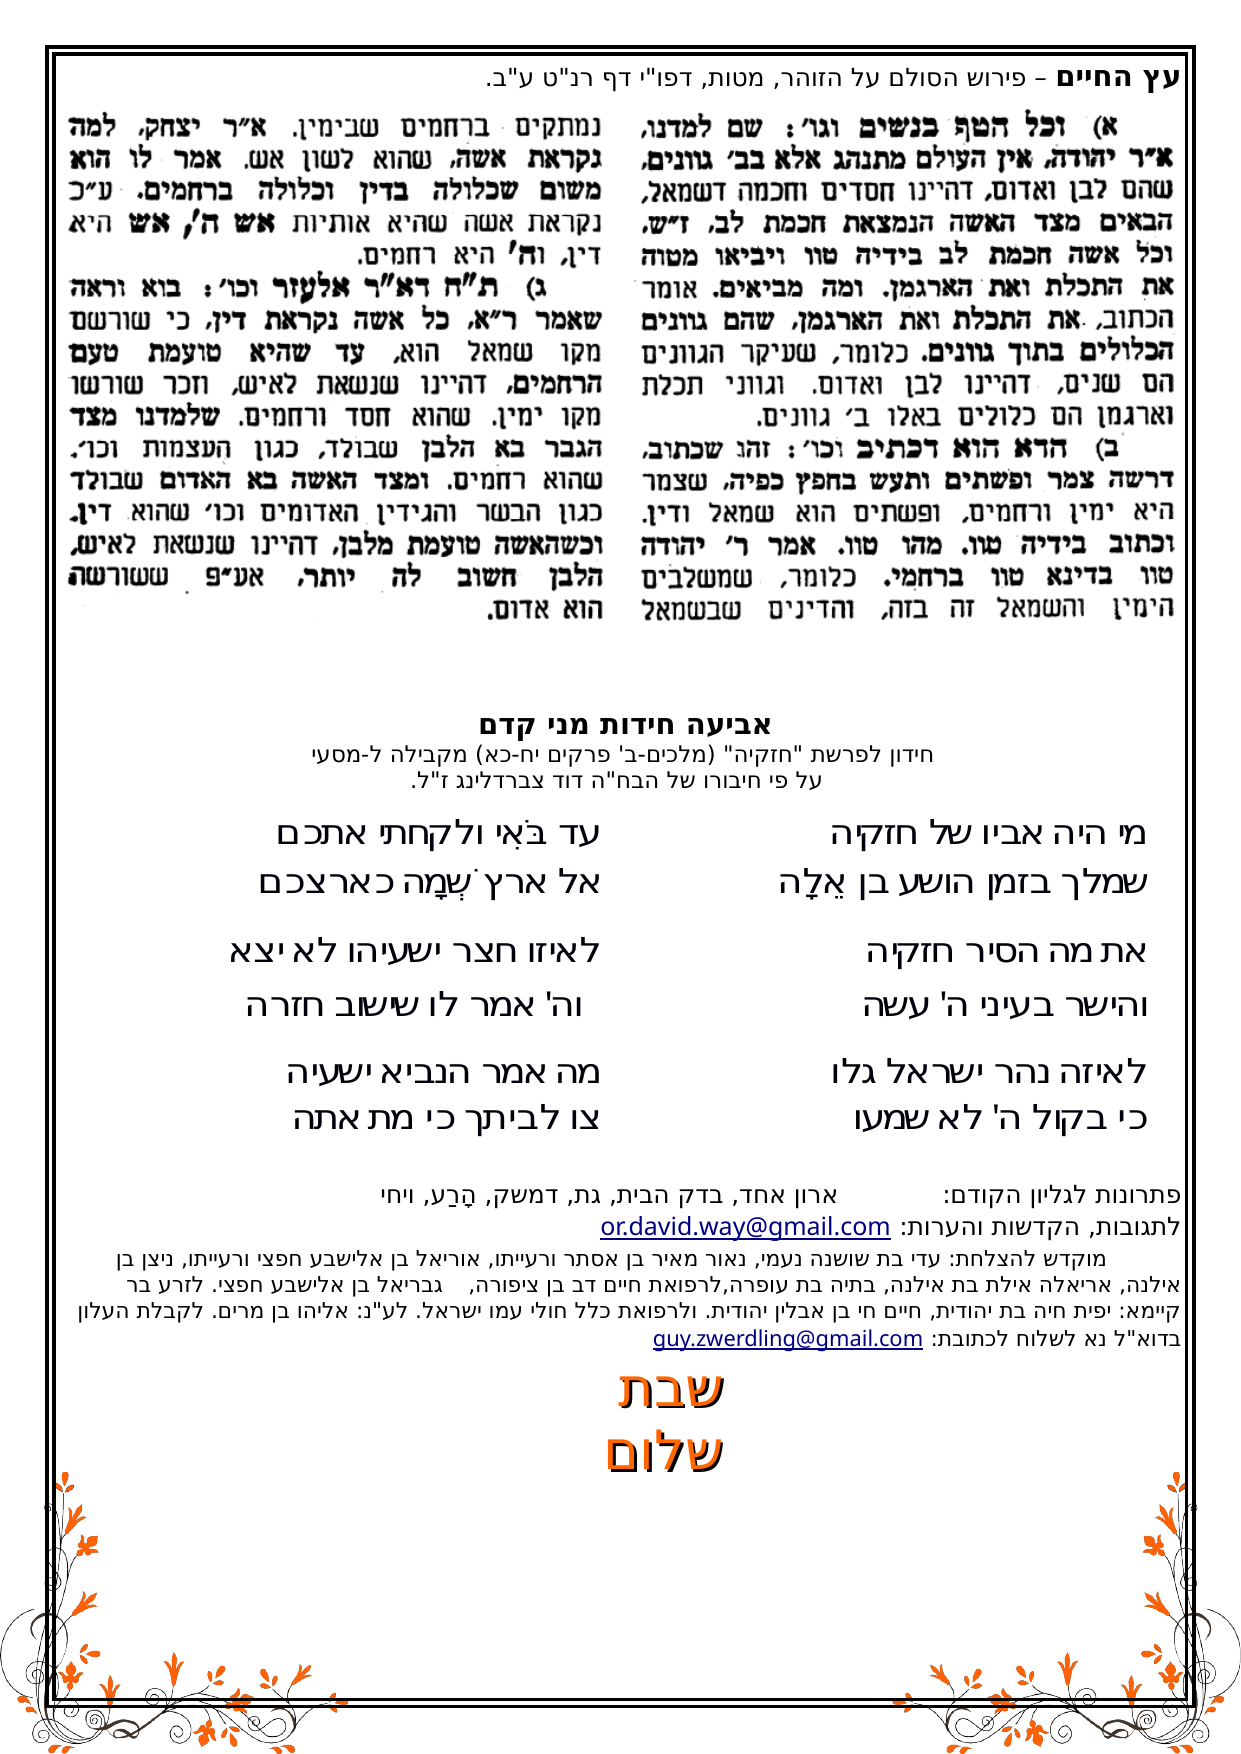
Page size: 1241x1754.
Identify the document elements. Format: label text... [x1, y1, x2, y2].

list לתגובות, הקדשות והערות: or.david.way@gmail.com [59, 1209, 1182, 1243]
picture [892, 1472, 1192, 1705]
list מוקדש להצלחת: עדי בת שושנה נעמי, נאור מאיר בן אסתר ורעייתו, אוריאל בן אלישבע חפצי ורעייתו, ניצן בן אילנה, אריאלה אילת בת אילנה, בתיה בת עופרה,לרפואת חיים דב בן ציפורה, גבריאל בן אלישבע חפצי. לזרע בר קיימא: יפית חיה בת יהודית, חיים חי בן אבלין יהודית. ולרפואת כלל חולי עמו ישראל. לע"נ: אליהו בן מרים. לקבלת העלון בדוא"ל נא לשלוח לכתובת: guy.zwerdling@gmail.com [59, 1243, 1182, 1353]
picture [49, 1472, 349, 1705]
text עץ החיים – פירוש הסולם על הזוהר, מטות, דפו"י דף רנ"ט ע"ב. [59, 59, 1182, 93]
picture [0, 1472, 349, 1754]
list על פי חיבורו של הבח"ה דוד צברדלינג ז"ל. [59, 768, 1182, 794]
picture [892, 1472, 1185, 1698]
text חידון לפרשת "חזקיה" (מלכים-ב' פרקים יח-כא) מקבילה ל-מסעי [59, 741, 1185, 768]
list אביעה חידות מני קדם [59, 707, 1182, 741]
picture [56, 1472, 349, 1698]
list פתרונות לגליון הקודם: ארון אחד, בדק הבית, גת, דמשק, הָרַע, ויחי [59, 1180, 1182, 1209]
picture [892, 1472, 1241, 1754]
picture [58, 106, 1182, 628]
